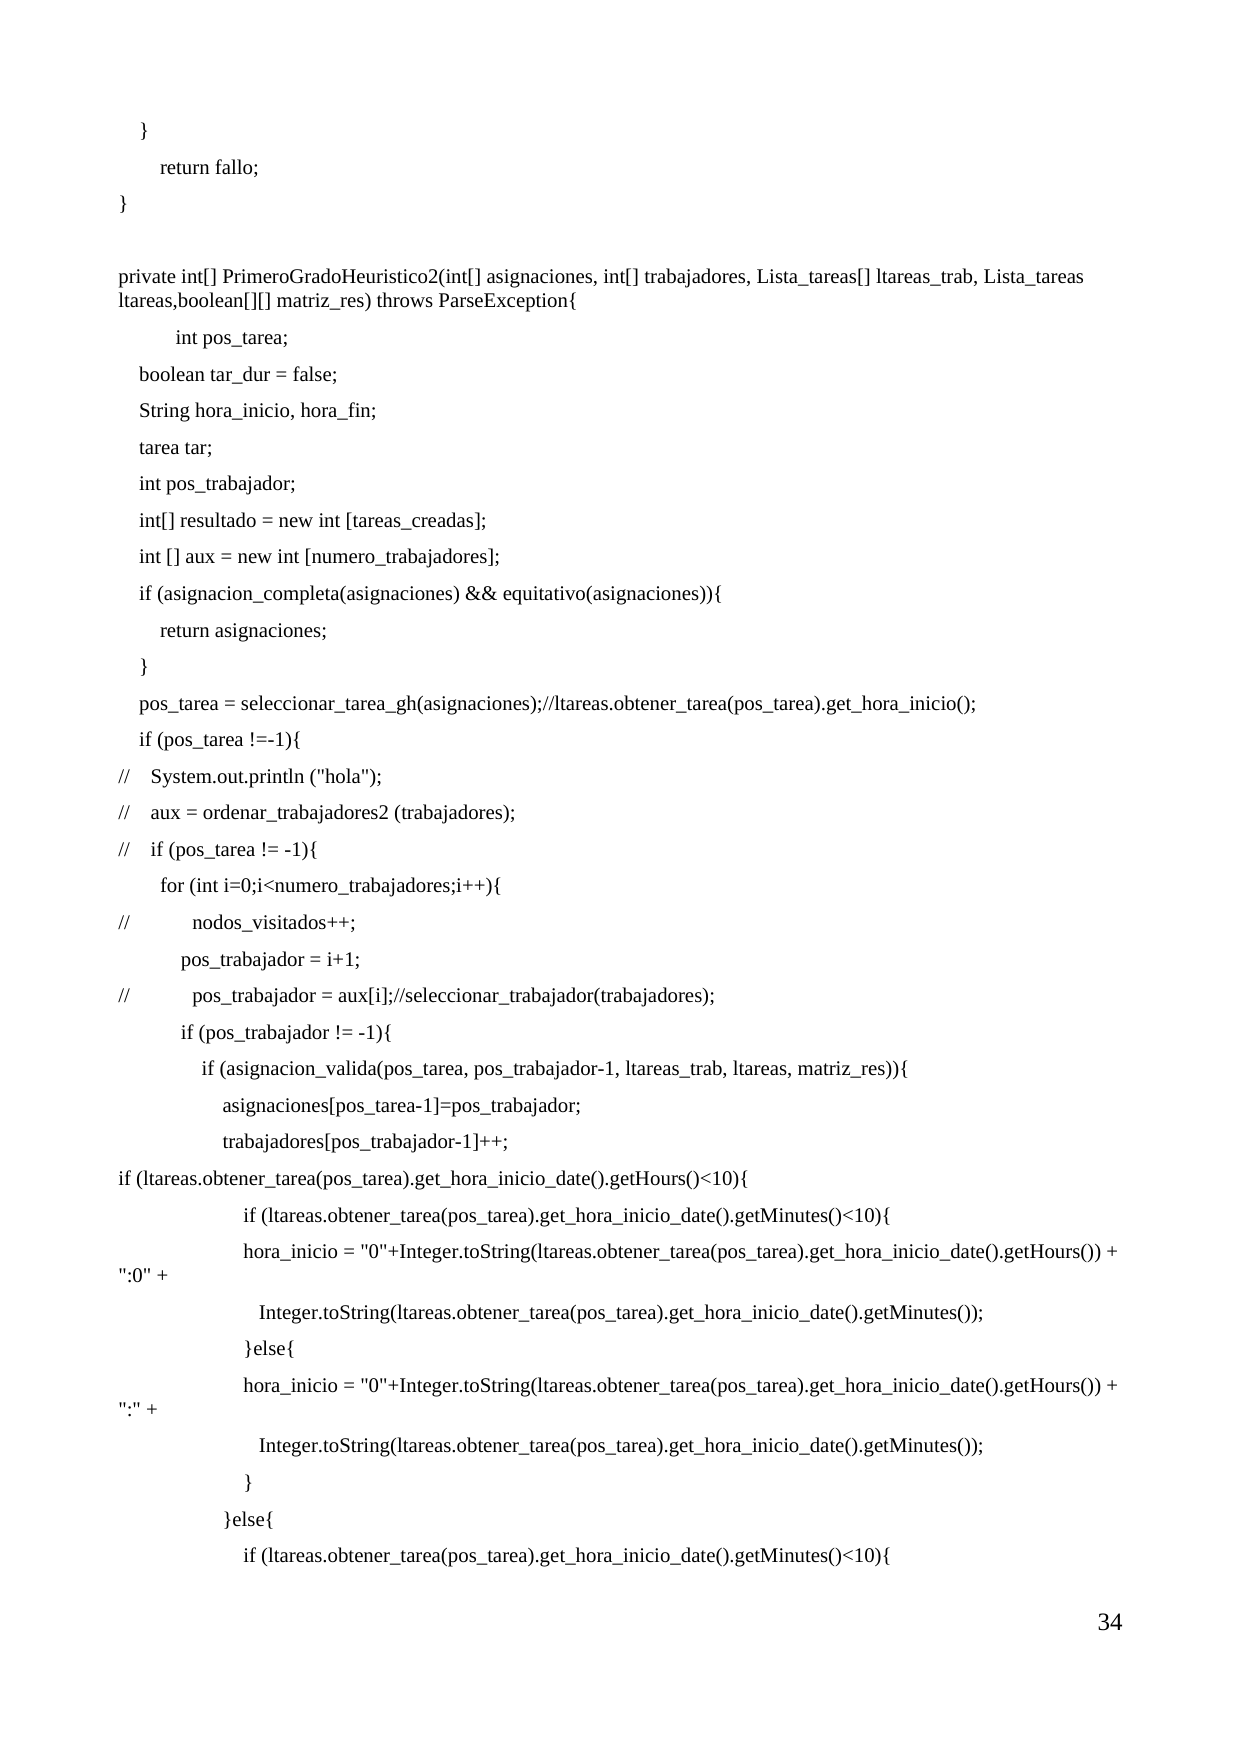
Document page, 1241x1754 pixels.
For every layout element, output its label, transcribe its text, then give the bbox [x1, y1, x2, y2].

text // if (pos_tarea != -1){ [118, 837, 1122, 861]
text } [118, 1470, 1122, 1494]
text // aux = ordenar_trabajadores2 (trabajadores); [118, 800, 1122, 824]
text return asignaciones; [118, 617, 1122, 642]
text }else{ [118, 1507, 1122, 1531]
text if (ltareas.obtener_tarea(pos_tarea).get_hora_inicio_date().getHours()<10){ [118, 1166, 1122, 1190]
text trabajadores[pos_trabajador-1]++; [118, 1129, 1122, 1153]
text int [] aux = new int [numero_trabajadores]; [118, 544, 1122, 568]
text tarea tar; [118, 435, 1122, 459]
text }else{ [118, 1336, 1122, 1360]
text private int[] PrimeroGradoHeuristico2(int[] asignaciones, int[] trabajadores, Lista_tareas[] ltareas_trab, Lista_tareas ltareas,boolean[][] matriz_res) throws ParseException{ [118, 264, 1122, 312]
text } [118, 191, 1122, 215]
text // System.out.println ("hola"); [118, 764, 1122, 788]
text if (pos_tarea !=-1){ [118, 727, 1122, 751]
text int[] resultado = new int [tareas_creadas]; [118, 508, 1122, 532]
text Integer.toString(ltareas.obtener_tarea(pos_tarea).get_hora_inicio_date().getMinutes()); [118, 1433, 1122, 1457]
text Integer.toString(ltareas.obtener_tarea(pos_tarea).get_hora_inicio_date().getMinutes()); [118, 1300, 1122, 1324]
text // nodos_visitados++; [118, 910, 1122, 934]
text if (ltareas.obtener_tarea(pos_tarea).get_hora_inicio_date().getMinutes()<10){ [118, 1202, 1122, 1227]
text boolean tar_dur = false; [118, 362, 1122, 386]
text // pos_trabajador = aux[i];//seleccionar_trabajador(trabajadores); [118, 983, 1122, 1007]
text int pos_trabajador; [118, 471, 1122, 495]
text asignaciones[pos_tarea-1]=pos_trabajador; [118, 1093, 1122, 1117]
text return fallo; [118, 155, 1122, 179]
text hora_inicio = "0"+Integer.toString(ltareas.obtener_tarea(pos_tarea).get_hora_inicio_date().getHours()) + ":" + [118, 1373, 1122, 1421]
text } [118, 118, 1122, 142]
text int pos_tarea; [118, 325, 1122, 349]
text String hora_inicio, hora_fin; [118, 398, 1122, 422]
text if (pos_trabajador != -1){ [118, 1020, 1122, 1044]
text pos_trabajador = i+1; [118, 947, 1122, 971]
text if (ltareas.obtener_tarea(pos_tarea).get_hora_inicio_date().getMinutes()<10){ [118, 1543, 1122, 1567]
text for (int i=0;i<numero_trabajadores;i++){ [118, 873, 1122, 897]
text hora_inicio = "0"+Integer.toString(ltareas.obtener_tarea(pos_tarea).get_hora_inicio_date().getHours()) + ":0" + [118, 1239, 1122, 1287]
text if (asignacion_valida(pos_tarea, pos_trabajador-1, ltareas_trab, ltareas, matriz_res)){ [118, 1056, 1122, 1080]
text if (asignacion_completa(asignaciones) && equitativo(asignaciones)){ [118, 581, 1122, 605]
text } [118, 654, 1122, 678]
text pos_tarea = seleccionar_tarea_gh(asignaciones);//ltareas.obtener_tarea(pos_tarea).get_hora_inicio(); [118, 691, 1122, 715]
